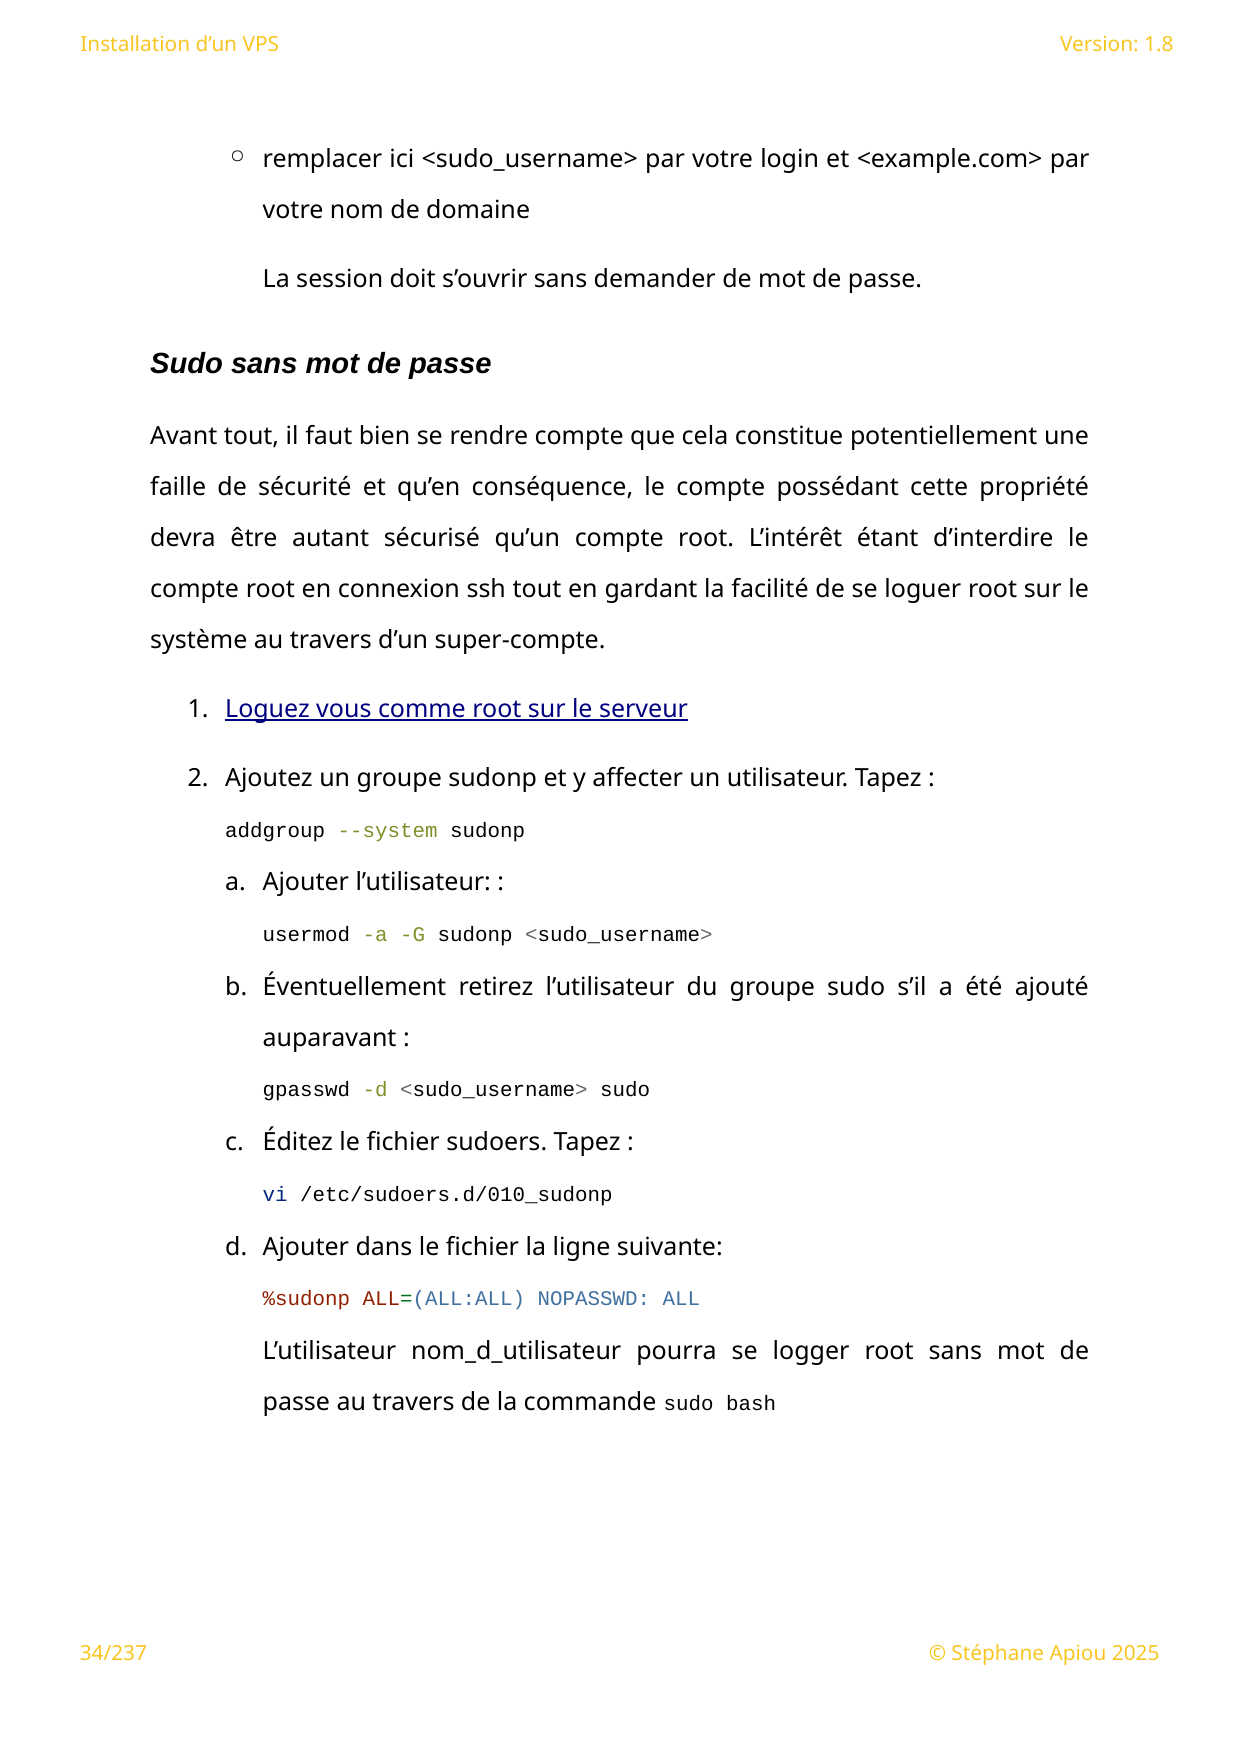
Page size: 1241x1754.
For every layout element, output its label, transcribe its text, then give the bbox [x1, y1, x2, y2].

list L’utilisateur nom_d_utilisateur pourra se logger root sans mot de passe au travers de la commande sudo bash [225, 1332, 1090, 1418]
list Ajoutez un groupe sudonp et y affecter un utilisateur. Tapez : [187, 759, 1090, 794]
list Loguez vous comme root sur le serveur [187, 691, 1090, 725]
list remplacer ici <sudo_username> par votre login et <example.com> par votre nom de domaine [225, 141, 1090, 226]
list usermod -a -G sudonp <sudo_username> [225, 924, 1090, 948]
list Éditez le fichier sudoers. Tapez : [225, 1124, 1090, 1158]
list %sudonp ALL=(ALL:ALL) NOPASSWD: ALL [225, 1288, 1090, 1312]
list La session doit s’ouvrir sans demander de mot de passe. [225, 261, 1090, 295]
list addgroup --system sudonp [187, 819, 1090, 843]
list Éventuellement retirez l’utilisateur du groupe sudo s’il a été ajouté auparavant : [225, 968, 1090, 1053]
list vi /etc/sudoers.d/010_sudonp [225, 1184, 1090, 1207]
list gpasswd -d <sudo_username> sudo [225, 1079, 1090, 1103]
text Avant tout, il faut bien se rendre compte que cela constitue potentiellement une faille de sécurité et qu’en conséquence, le compte possédant cette propriété devra être autant sécurisé qu’un compte root. L’intérêt étant d’interdire le compte root en connexion ssh tout en gardant la facilité de se loguer root sur le système au travers d’un super-compte. [150, 417, 1090, 656]
subtitle Sudo sans mot de passe [150, 346, 1090, 379]
list Ajouter l’utilisateur: : [225, 864, 1090, 898]
list Ajouter dans le fichier la ligne suivante: [225, 1228, 1090, 1262]
